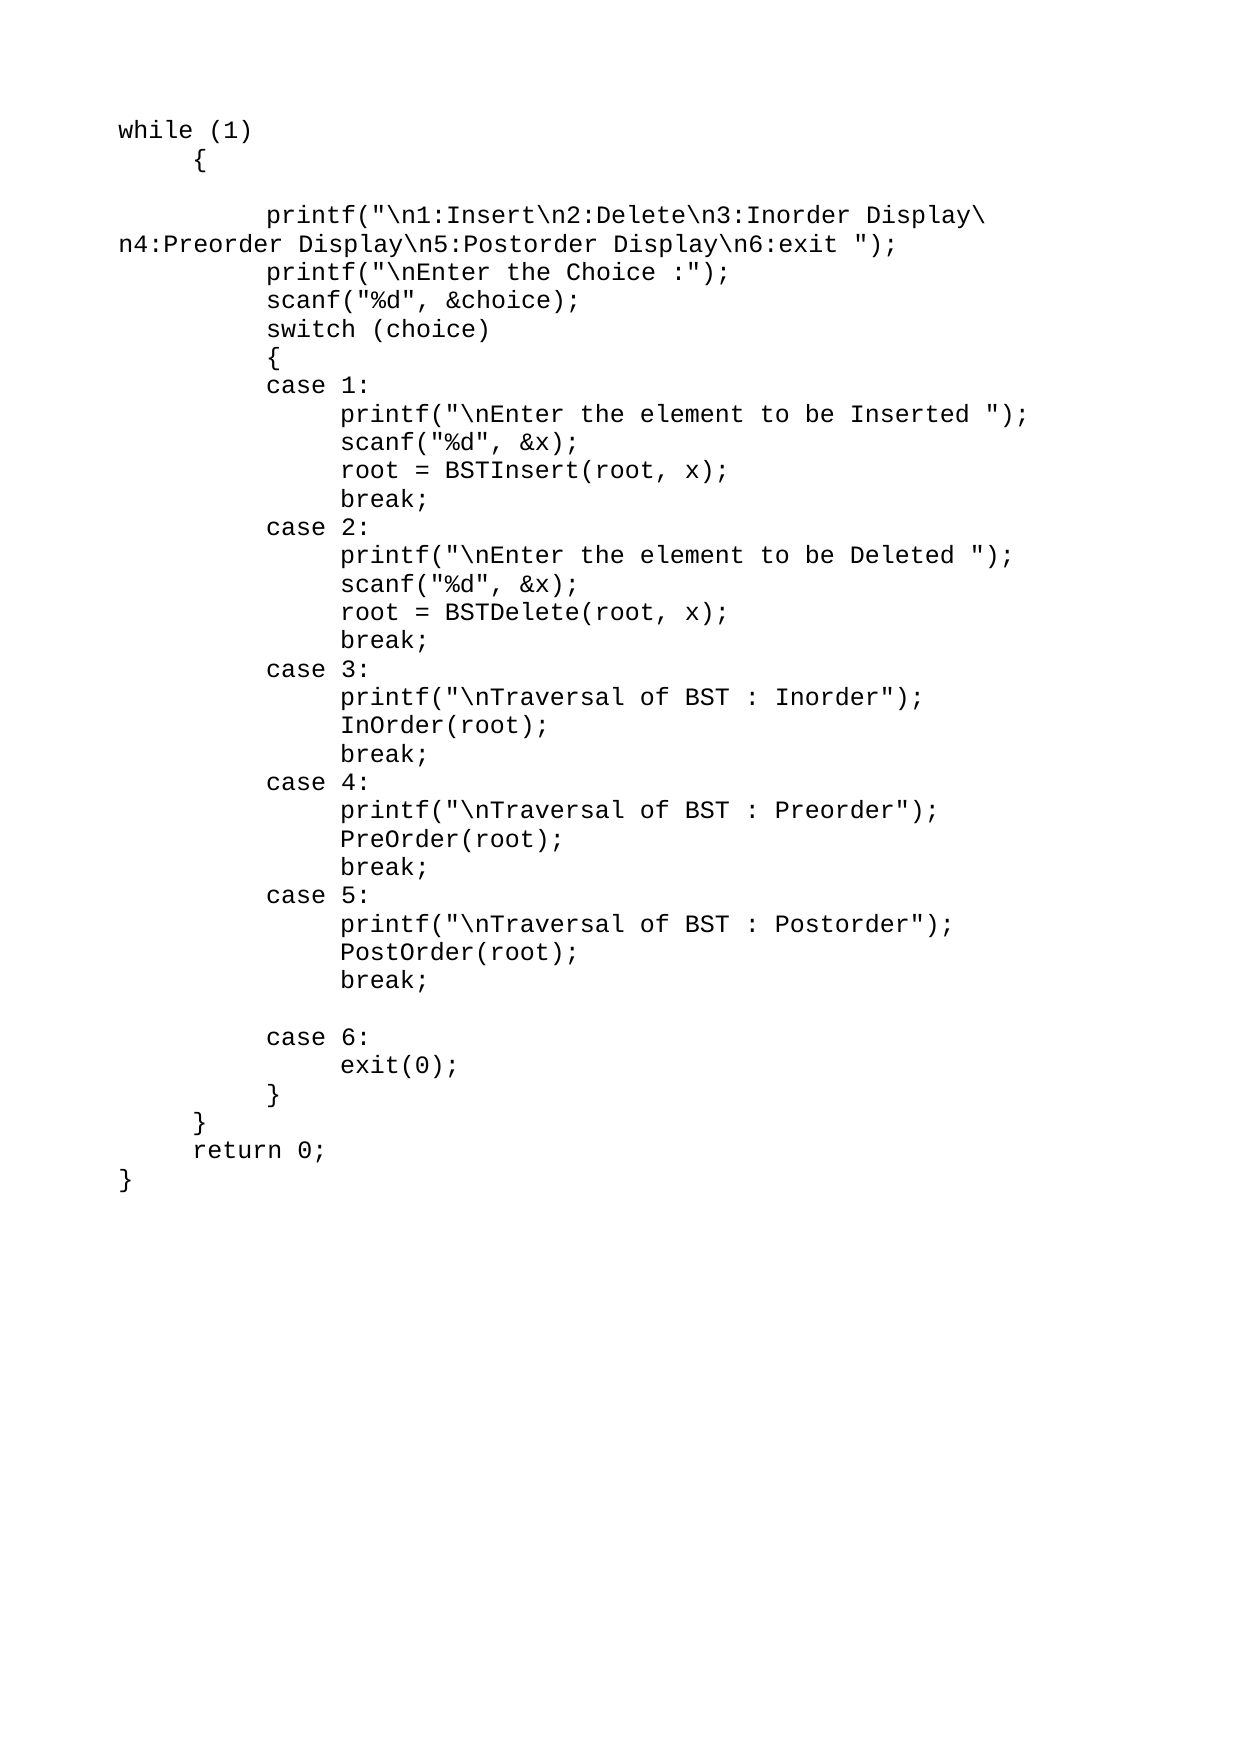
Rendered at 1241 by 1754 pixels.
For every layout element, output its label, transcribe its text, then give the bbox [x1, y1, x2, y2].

text case 2: [118, 515, 1122, 543]
text case 1: [118, 373, 1122, 401]
text switch (choice) [118, 316, 1122, 345]
text } [118, 1081, 1122, 1110]
text break; [118, 968, 1122, 996]
text break; [118, 855, 1122, 883]
text scanf("%d", &choice); [118, 288, 1122, 316]
text break; [118, 628, 1122, 656]
text printf("\nTraversal of BST : Inorder"); [118, 685, 1122, 713]
text break; [118, 486, 1122, 515]
text root = BSTDelete(root, x); [118, 600, 1122, 628]
text printf("\nTraversal of BST : Preorder"); [118, 798, 1122, 826]
text case 4: [118, 770, 1122, 798]
text InOrder(root); [118, 713, 1122, 741]
text printf("\nEnter the element to be Inserted "); [118, 401, 1122, 430]
text printf("\nEnter the Choice :"); [118, 260, 1122, 288]
text case 3: [118, 656, 1122, 685]
text exit(0); [118, 1053, 1122, 1081]
text scanf("%d", &x); [118, 571, 1122, 600]
text printf("\nTraversal of BST : Postorder"); [118, 911, 1122, 940]
text break; [118, 741, 1122, 770]
text { [118, 146, 1122, 175]
text return 0; [118, 1138, 1122, 1166]
text printf("\n1:Insert\n2:Delete\n3:Inorder Display\n4:Preorder Display\n5:Postorder Display\n6:exit "); [118, 203, 1122, 260]
text case 6: [118, 1025, 1122, 1053]
text printf("\nEnter the element to be Deleted "); [118, 543, 1122, 571]
text root = BSTInsert(root, x); [118, 458, 1122, 486]
text case 5: [118, 883, 1122, 911]
text } [118, 1166, 1122, 1195]
text scanf("%d", &x); [118, 430, 1122, 458]
text while (1) [118, 118, 1122, 146]
text } [118, 1110, 1122, 1138]
text PreOrder(root); [118, 826, 1122, 855]
text { [118, 345, 1122, 373]
text PostOrder(root); [118, 940, 1122, 968]
